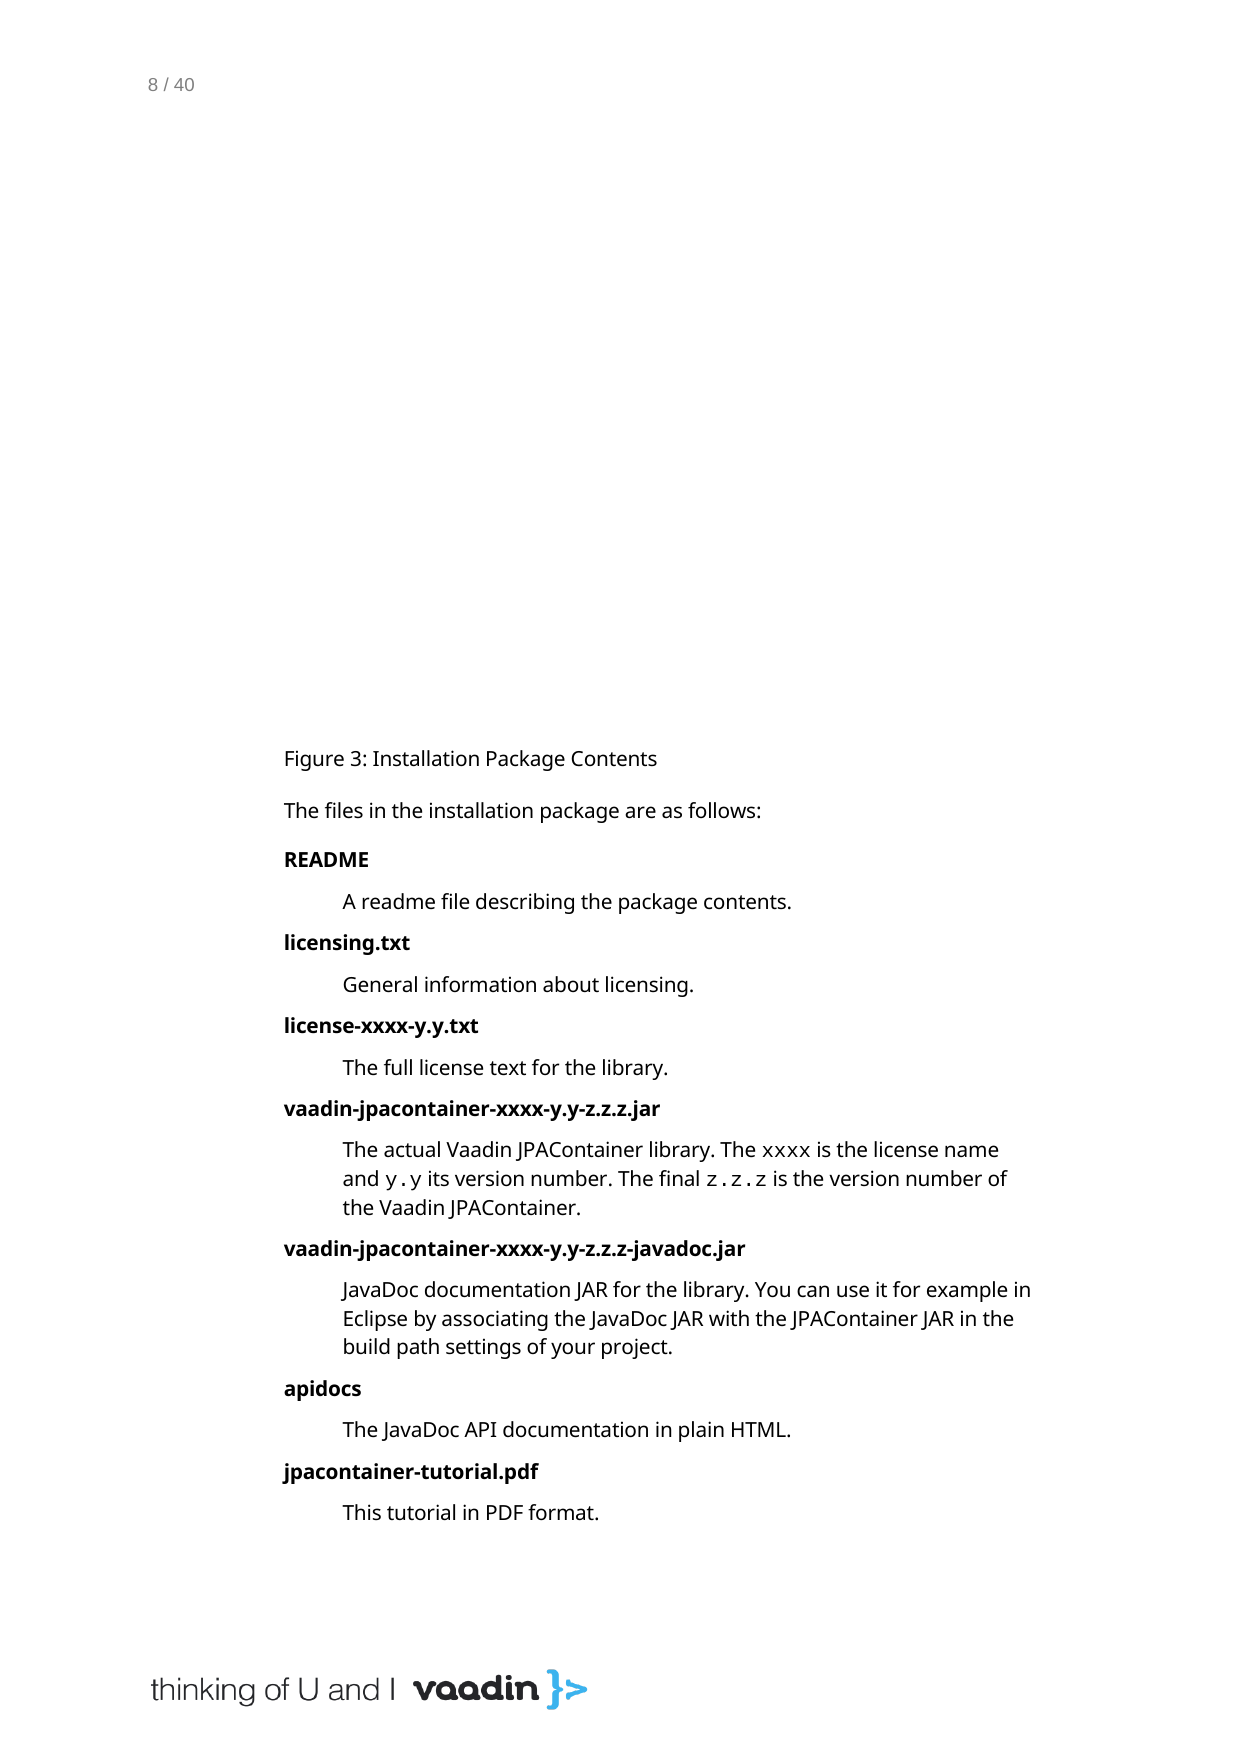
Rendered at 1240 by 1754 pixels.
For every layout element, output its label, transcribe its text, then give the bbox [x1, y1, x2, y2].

text vaadin-jpacontainer-xxxx-y.y-z.z.z.jar [283, 1094, 1033, 1123]
text The actual Vaadin JPAContainer library. The xxxx is the license name and y.y its version number. The final z.z.z is the version number of the Vaadin JPAContainer. [342, 1136, 1033, 1221]
text JavaDoc documentation JAR for the library. You can use it for example in Eclipse by associating the JavaDoc JAR with the JPAContainer JAR in the build path settings of your project. [342, 1276, 1033, 1361]
text General information about licensing. [342, 970, 1033, 998]
picture [150, 1665, 590, 1712]
text The JavaDoc API documentation in plain HTML. [342, 1415, 1033, 1444]
text license-xxxx-y.y.txt [283, 1011, 1033, 1040]
text The full license text for the library. [342, 1053, 1033, 1081]
text Figure 3: Installation Package Contents [283, 744, 1033, 773]
text This tutorial in PDF format. [342, 1498, 1033, 1527]
text jpacontainer-tutorial.pdf [283, 1457, 1033, 1485]
text apidocs [283, 1374, 1033, 1402]
text vaadin-jpacontainer-xxxx-y.y-z.z.z-javadoc.jar [283, 1234, 1033, 1263]
text licensing.txt [283, 928, 1033, 957]
text README [283, 845, 1033, 874]
text A readme file describing the package contents. [342, 887, 1033, 915]
list The files in the installation package are as follows: [283, 796, 1033, 825]
